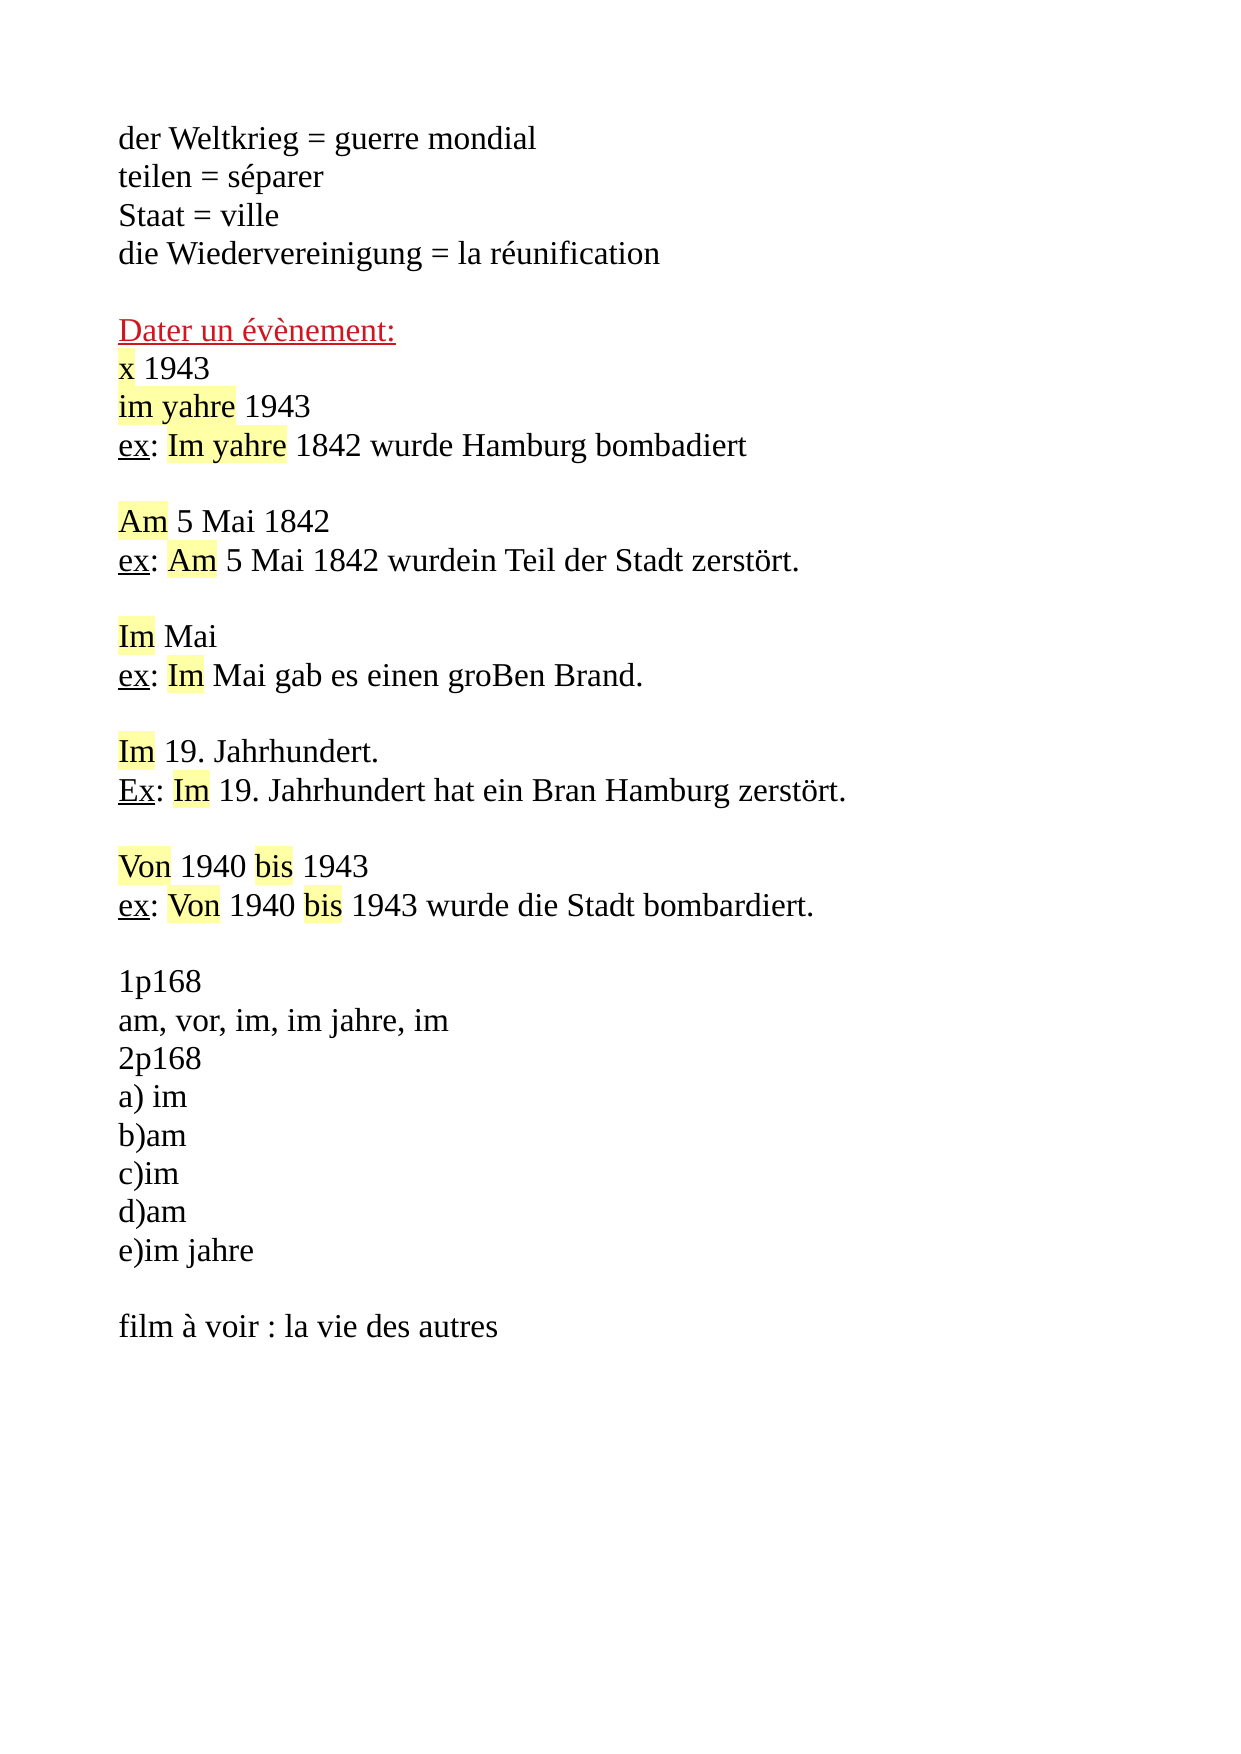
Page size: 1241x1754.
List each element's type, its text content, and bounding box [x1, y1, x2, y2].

text Staat = ville [118, 195, 1122, 233]
text ex: Von 1940 bis 1943 wurde die Stadt bombardiert. [118, 885, 1122, 923]
text ex: Im Mai gab es einen groBen Brand. [118, 655, 1122, 693]
text ex: Im yahre 1842 wurde Hamburg bombadiert [118, 425, 1122, 463]
text b)am [118, 1115, 1122, 1153]
text film à voir : la vie des autres [118, 1306, 1122, 1345]
text Im 19. Jahrhundert. [118, 731, 1122, 770]
text teilen = séparer [118, 156, 1122, 195]
text im yahre 1943 [118, 386, 1122, 425]
text 1p168 [118, 961, 1122, 1000]
text der Weltkrieg = guerre mondial [118, 118, 1122, 156]
text e)im jahre [118, 1230, 1122, 1268]
text Dater un évènement: [118, 310, 1122, 348]
text d)am [118, 1191, 1122, 1230]
text Von 1940 bis 1943 [118, 846, 1122, 885]
text Am 5 Mai 1842 [118, 501, 1122, 540]
text die Wiedervereinigung = la réunification [118, 233, 1122, 271]
text x 1943 [118, 348, 1122, 386]
text am, vor, im, im jahre, im [118, 1000, 1122, 1038]
text Im Mai [118, 616, 1122, 655]
text Ex: Im 19. Jahrhundert hat ein Bran Hamburg zerstört. [118, 770, 1122, 808]
text 2p168 [118, 1038, 1122, 1076]
text ex: Am 5 Mai 1842 wurdein Teil der Stadt zerstört. [118, 540, 1122, 578]
text a) im [118, 1076, 1122, 1115]
text c)im [118, 1153, 1122, 1191]
